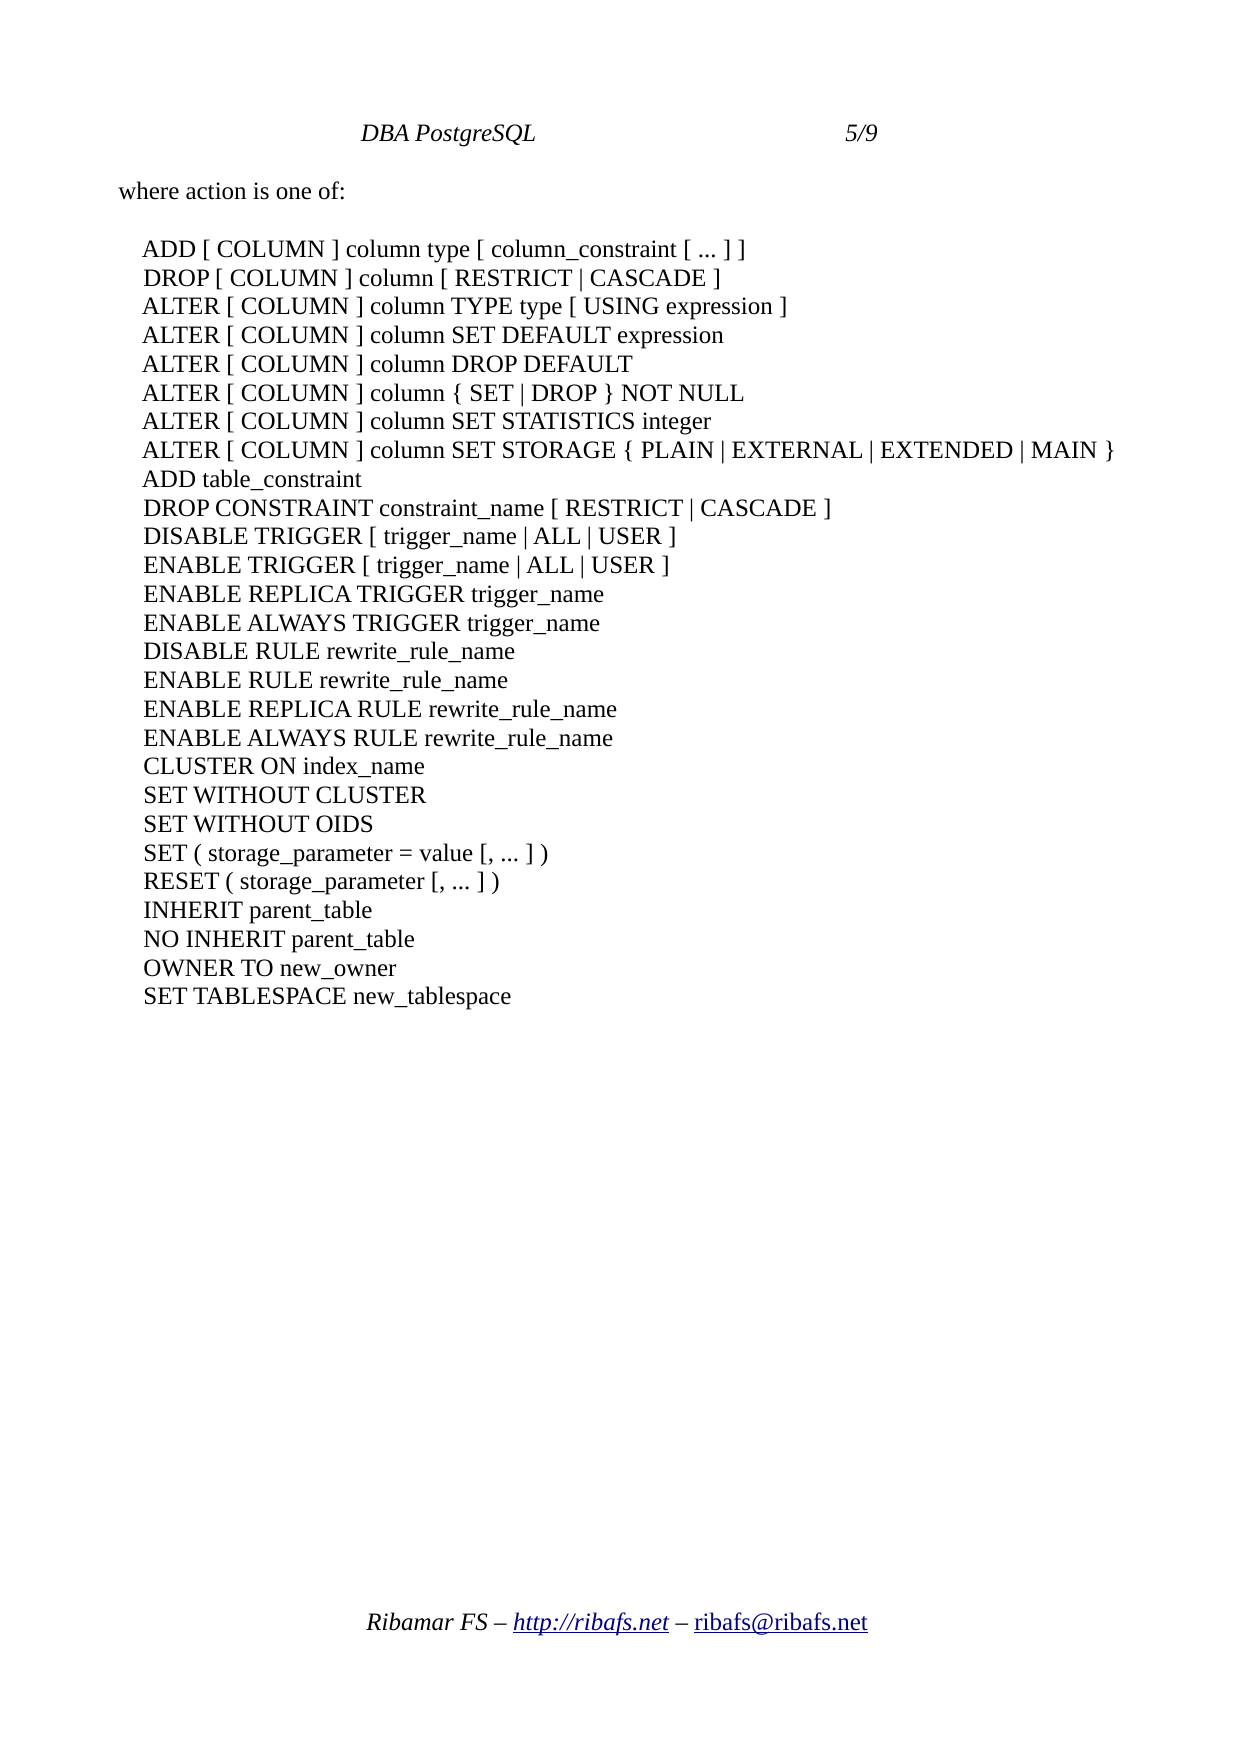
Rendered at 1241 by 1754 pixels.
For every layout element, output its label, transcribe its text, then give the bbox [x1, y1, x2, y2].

text where action is one of: [118, 176, 1122, 205]
text RESET ( storage_parameter [, ... ] ) [118, 866, 1122, 895]
text ALTER [ COLUMN ] column SET STORAGE { PLAIN | EXTERNAL | EXTENDED | MAIN } [118, 435, 1122, 464]
text ENABLE ALWAYS RULE rewrite_rule_name [118, 723, 1122, 751]
text CLUSTER ON index_name [118, 751, 1122, 780]
text DISABLE TRIGGER [ trigger_name | ALL | USER ] [118, 521, 1122, 550]
text NO INHERIT parent_table [118, 924, 1122, 953]
text SET TABLESPACE new_tablespace [118, 981, 1122, 1010]
text ENABLE TRIGGER [ trigger_name | ALL | USER ] [118, 550, 1122, 579]
text DISABLE RULE rewrite_rule_name [118, 636, 1122, 665]
text DROP [ COLUMN ] column [ RESTRICT | CASCADE ] [118, 263, 1122, 291]
text ALTER [ COLUMN ] column TYPE type [ USING expression ] [118, 291, 1122, 320]
text ALTER [ COLUMN ] column { SET | DROP } NOT NULL [118, 378, 1122, 406]
text ADD table_constraint [118, 464, 1122, 493]
text SET ( storage_parameter = value [, ... ] ) [118, 838, 1122, 866]
text ENABLE ALWAYS TRIGGER trigger_name [118, 608, 1122, 636]
text ENABLE RULE rewrite_rule_name [118, 665, 1122, 694]
text SET WITHOUT CLUSTER [118, 780, 1122, 809]
text ENABLE REPLICA RULE rewrite_rule_name [118, 694, 1122, 723]
text ALTER [ COLUMN ] column SET DEFAULT expression [118, 320, 1122, 349]
text ALTER [ COLUMN ] column DROP DEFAULT [118, 349, 1122, 378]
text ALTER [ COLUMN ] column SET STATISTICS integer [118, 406, 1122, 435]
text SET WITHOUT OIDS [118, 809, 1122, 838]
text ENABLE REPLICA TRIGGER trigger_name [118, 579, 1122, 608]
text DROP CONSTRAINT constraint_name [ RESTRICT | CASCADE ] [118, 493, 1122, 521]
text ADD [ COLUMN ] column type [ column_constraint [ ... ] ] [118, 234, 1122, 263]
text OWNER TO new_owner [118, 953, 1122, 981]
text INHERIT parent_table [118, 895, 1122, 924]
